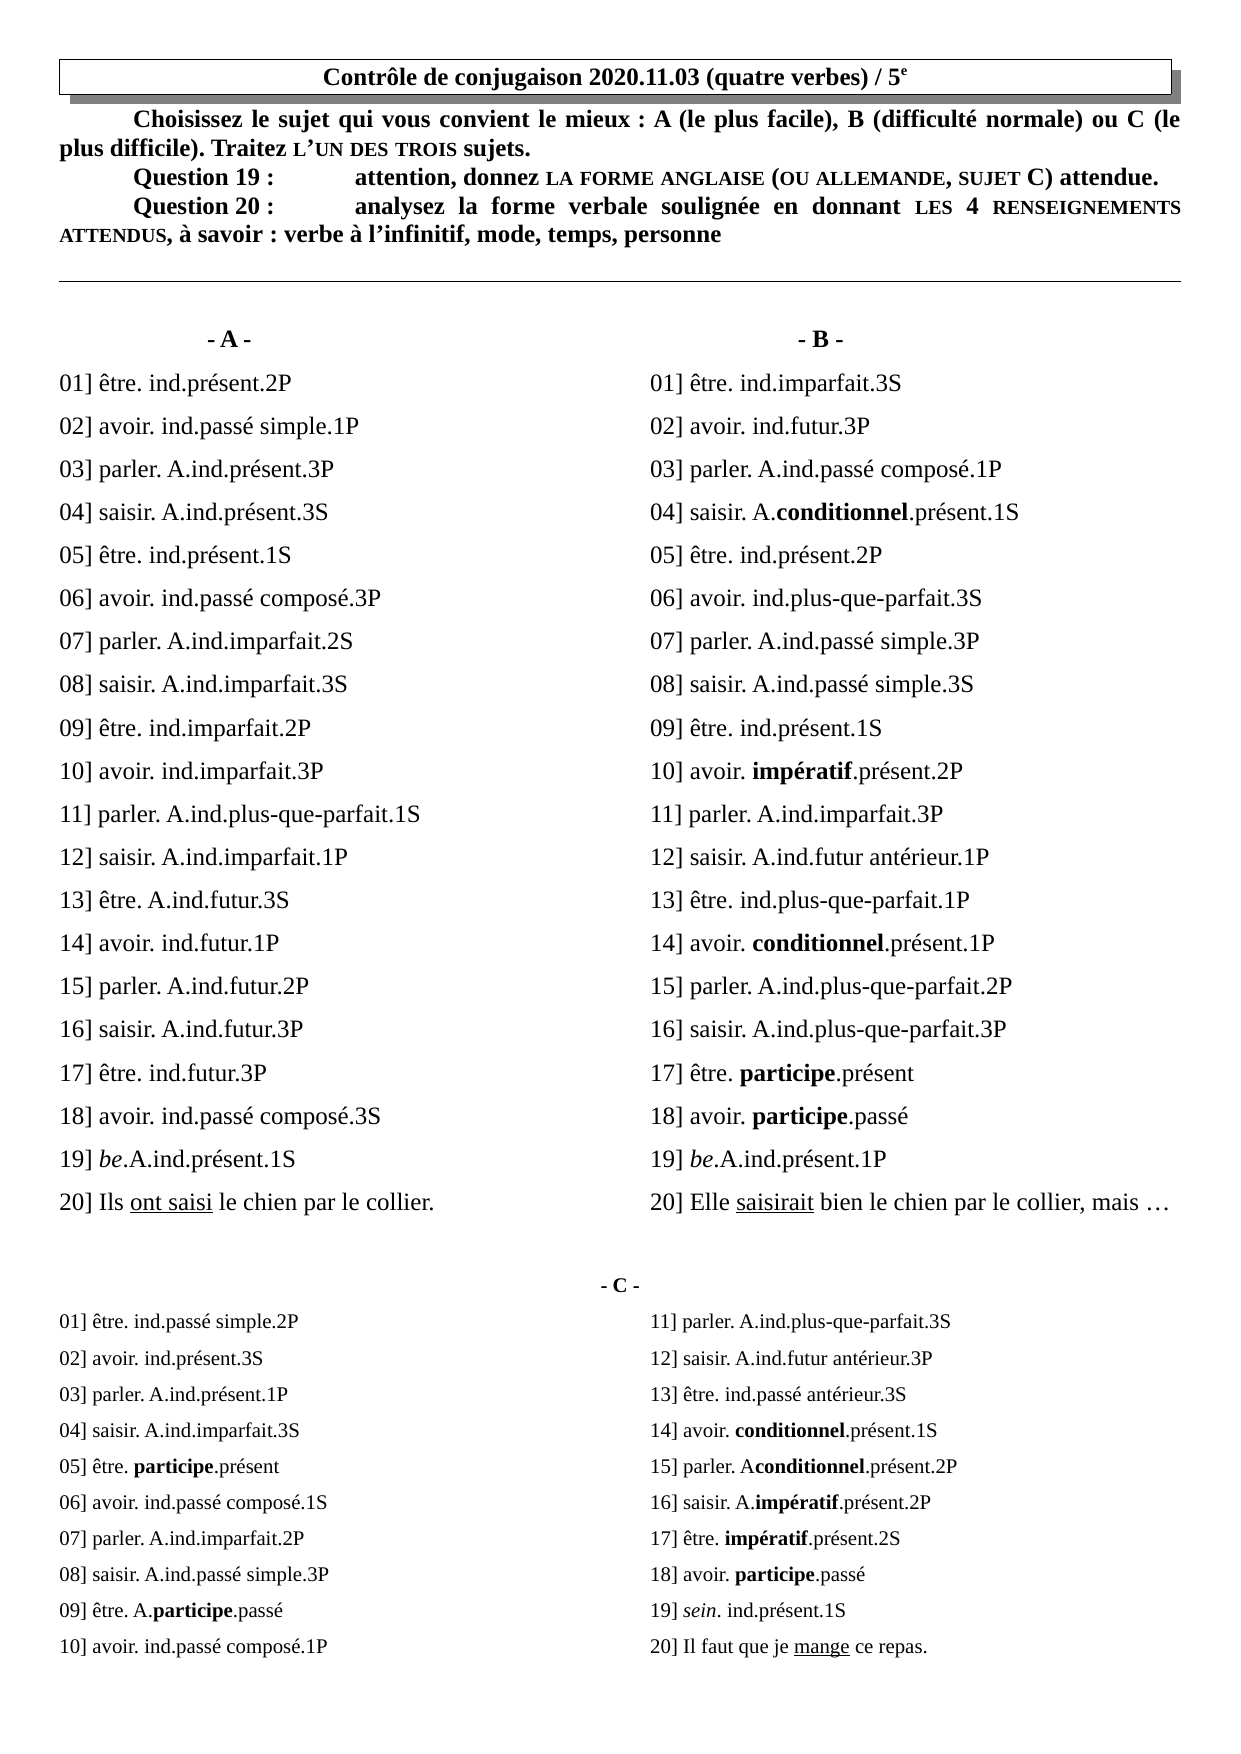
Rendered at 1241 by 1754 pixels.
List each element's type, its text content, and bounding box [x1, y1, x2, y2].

text 03] parler. A.ind.présent.1P 13] être. ind.passé antérieur.3S [59, 1381, 1181, 1406]
text 12] saisir. A.ind.imparfait.1P 12] saisir. A.ind.futur antérieur.1P [59, 842, 1181, 871]
text 11] parler. A.ind.plus-que-parfait.1S 11] parler. A.ind.imparfait.3P [59, 799, 1181, 828]
text 02] avoir. ind.présent.3S 12] saisir. A.ind.futur antérieur.3P [59, 1345, 1181, 1369]
text 08] saisir. A.ind.imparfait.3S 08] saisir. A.ind.passé simple.3S [59, 669, 1181, 698]
text 05] être. participe.présent 15] parler. Aconditionnel.présent.2P [59, 1453, 1181, 1478]
text 17] être. ind.futur.3P 17] être. participe.présent [59, 1058, 1181, 1086]
text Choisissez le sujet qui vous convient le mieux : A (le plus facile), B (difficulté normale) ou C (le plus difficile). Traitez l’un des trois sujets. [59, 104, 1181, 162]
text 09] être. A.participe.passé 19] sein. ind.présent.1S [59, 1598, 1181, 1622]
text Question 20 : analysez la forme verbale soulignée en donnant les 4 renseignements attendus, à savoir : verbe à l’infinitif, mode, temps, personne [59, 191, 1181, 248]
text 19] be.A.ind.présent.1S 19] be.A.ind.présent.1P [59, 1144, 1181, 1173]
text Contrôle de conjugaison 2020.11.03 (quatre verbes) / 5e [60, 60, 1171, 94]
text 18] avoir. ind.passé composé.3S 18] avoir. participe.passé [59, 1101, 1181, 1129]
text 07] parler. A.ind.imparfait.2P 17] être. impératif.présent.2S [59, 1526, 1181, 1550]
text 16] saisir. A.ind.futur.3P 16] saisir. A.ind.plus-que-parfait.3P [59, 1014, 1181, 1043]
text 20] Ils ont saisi le chien par le collier. 20] Elle saisirait bien le chien par le collier, mais … [59, 1187, 1181, 1216]
text 13] être. A.ind.futur.3S 13] être. ind.plus-que-parfait.1P [59, 885, 1181, 914]
text 15] parler. A.ind.futur.2P 15] parler. A.ind.plus-que-parfait.2P [59, 971, 1181, 1000]
text 10] avoir. ind.imparfait.3P 10] avoir. impératif.présent.2P [59, 756, 1181, 784]
text 06] avoir. ind.passé composé.1S 16] saisir. A.impératif.présent.2P [59, 1489, 1181, 1514]
text 09] être. ind.imparfait.2P 09] être. ind.présent.1S [59, 713, 1181, 741]
text 06] avoir. ind.passé composé.3P 06] avoir. ind.plus-que-parfait.3S [59, 583, 1181, 612]
text 14] avoir. ind.futur.1P 14] avoir. conditionnel.présent.1P [59, 928, 1181, 957]
text 01] être. ind.passé simple.2P 11] parler. A.ind.plus-que-parfait.3S [59, 1309, 1181, 1333]
text - C - [59, 1273, 1181, 1297]
text Question 19 : attention, donnez la forme anglaise (ou allemande, sujet C) attendue. [59, 162, 1181, 191]
text 08] saisir. A.ind.passé simple.3P 18] avoir. participe.passé [59, 1562, 1181, 1586]
text 03] parler. A.ind.présent.3P 03] parler. A.ind.passé composé.1P [59, 454, 1181, 483]
text 04] saisir. A.ind.présent.3S 04] saisir. A.conditionnel.présent.1S [59, 497, 1181, 526]
text 01] être. ind.présent.2P 01] être. ind.imparfait.3S [59, 368, 1181, 396]
text 04] saisir. A.ind.imparfait.3S 14] avoir. conditionnel.présent.1S [59, 1417, 1181, 1442]
text 07] parler. A.ind.imparfait.2S 07] parler. A.ind.passé simple.3P [59, 626, 1181, 655]
text 02] avoir. ind.passé simple.1P 02] avoir. ind.futur.3P [59, 411, 1181, 439]
text - A - - B - [59, 324, 1181, 353]
text 05] être. ind.présent.1S 05] être. ind.présent.2P [59, 540, 1181, 569]
text 10] avoir. ind.passé composé.1P 20] Il faut que je mange ce repas. [59, 1634, 1181, 1658]
